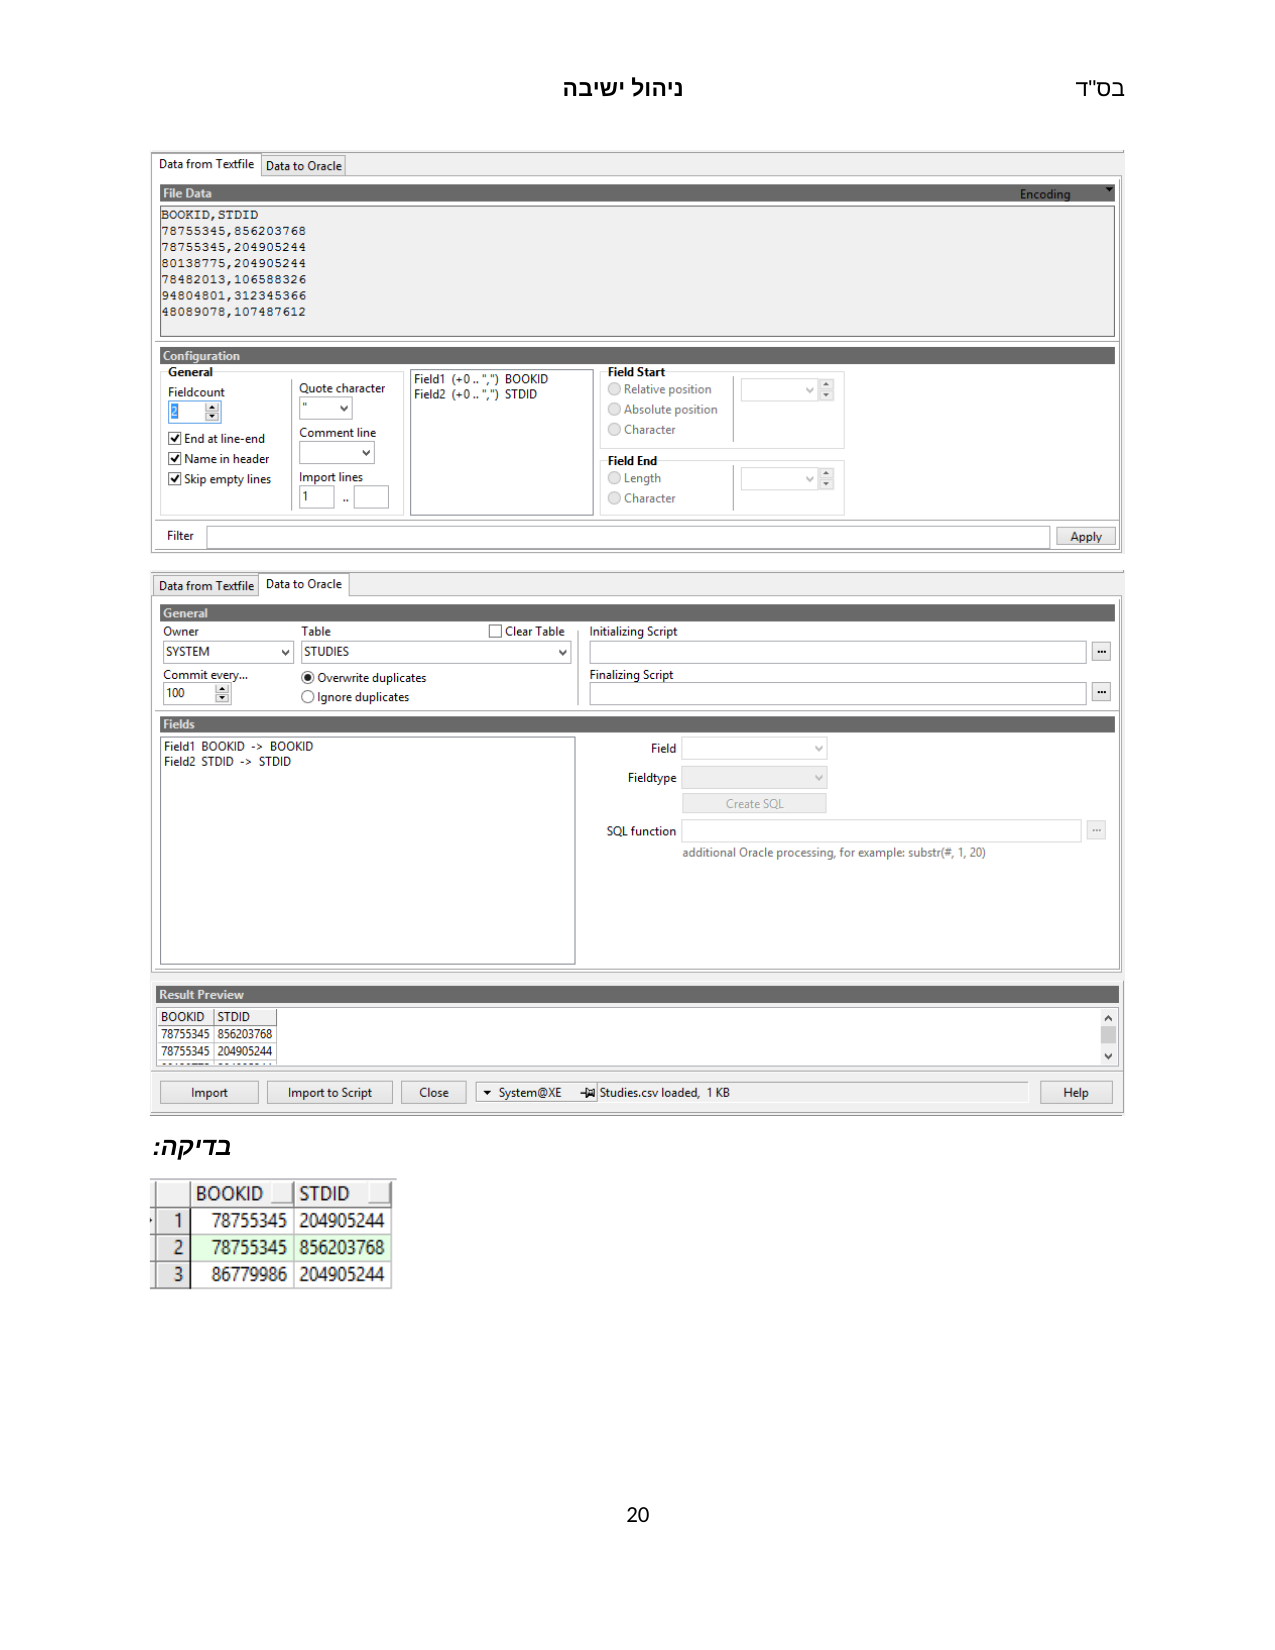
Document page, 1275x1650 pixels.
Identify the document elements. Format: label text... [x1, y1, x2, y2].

text בדיקה: [150, 1132, 1125, 1161]
